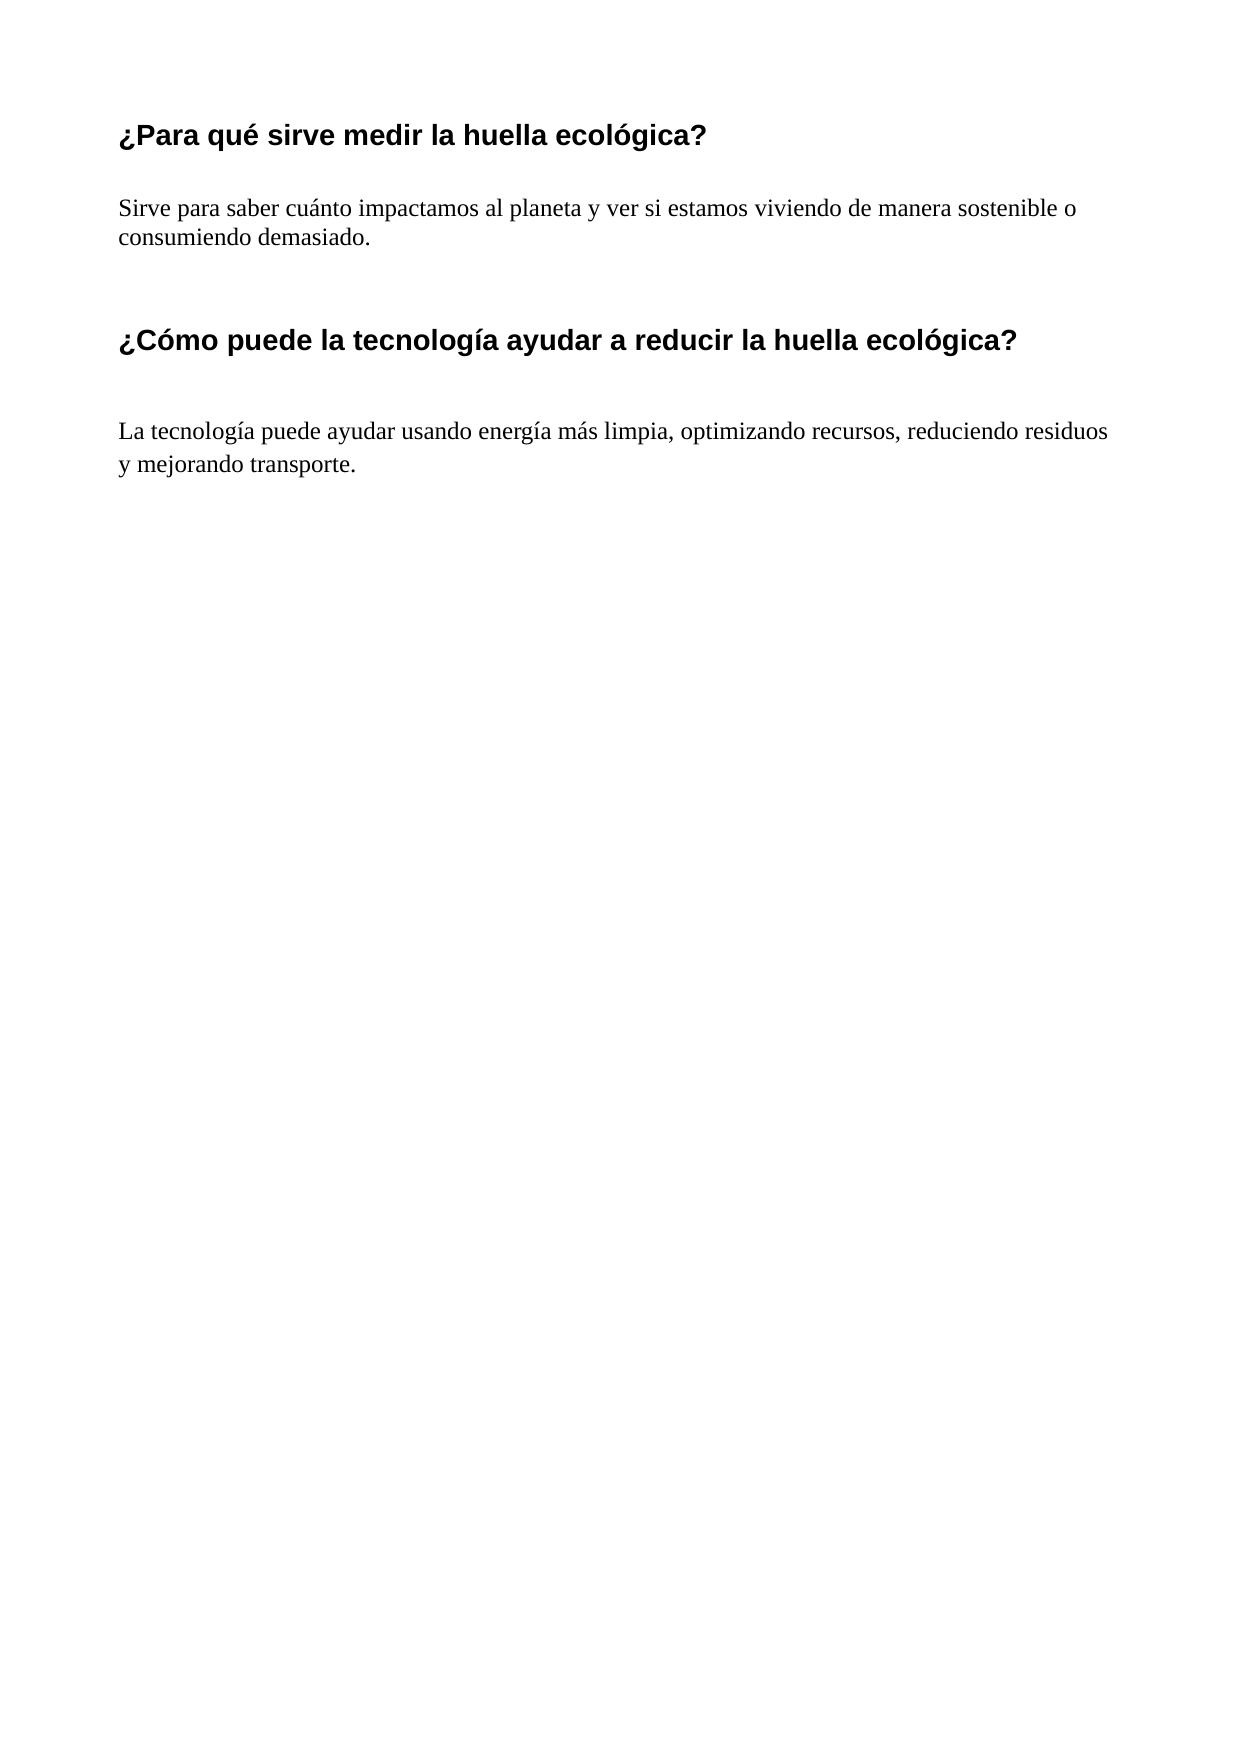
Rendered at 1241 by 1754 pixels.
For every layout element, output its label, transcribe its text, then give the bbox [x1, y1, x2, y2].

text Sirve para saber cuánto impactamos al planeta y ver si estamos viviendo de manera sostenible o consumiendo demasiado. [118, 193, 1122, 250]
text La tecnología puede ayudar usando energía más limpia, optimizando recursos, reduciendo residuos y mejorando transporte. [118, 416, 1122, 478]
subtitle ¿Para qué sirve medir la huella ecológica? [118, 118, 1122, 152]
subtitle ¿Cómo puede la tecnología ayudar a reducir la huella ecológica? [118, 322, 1122, 356]
